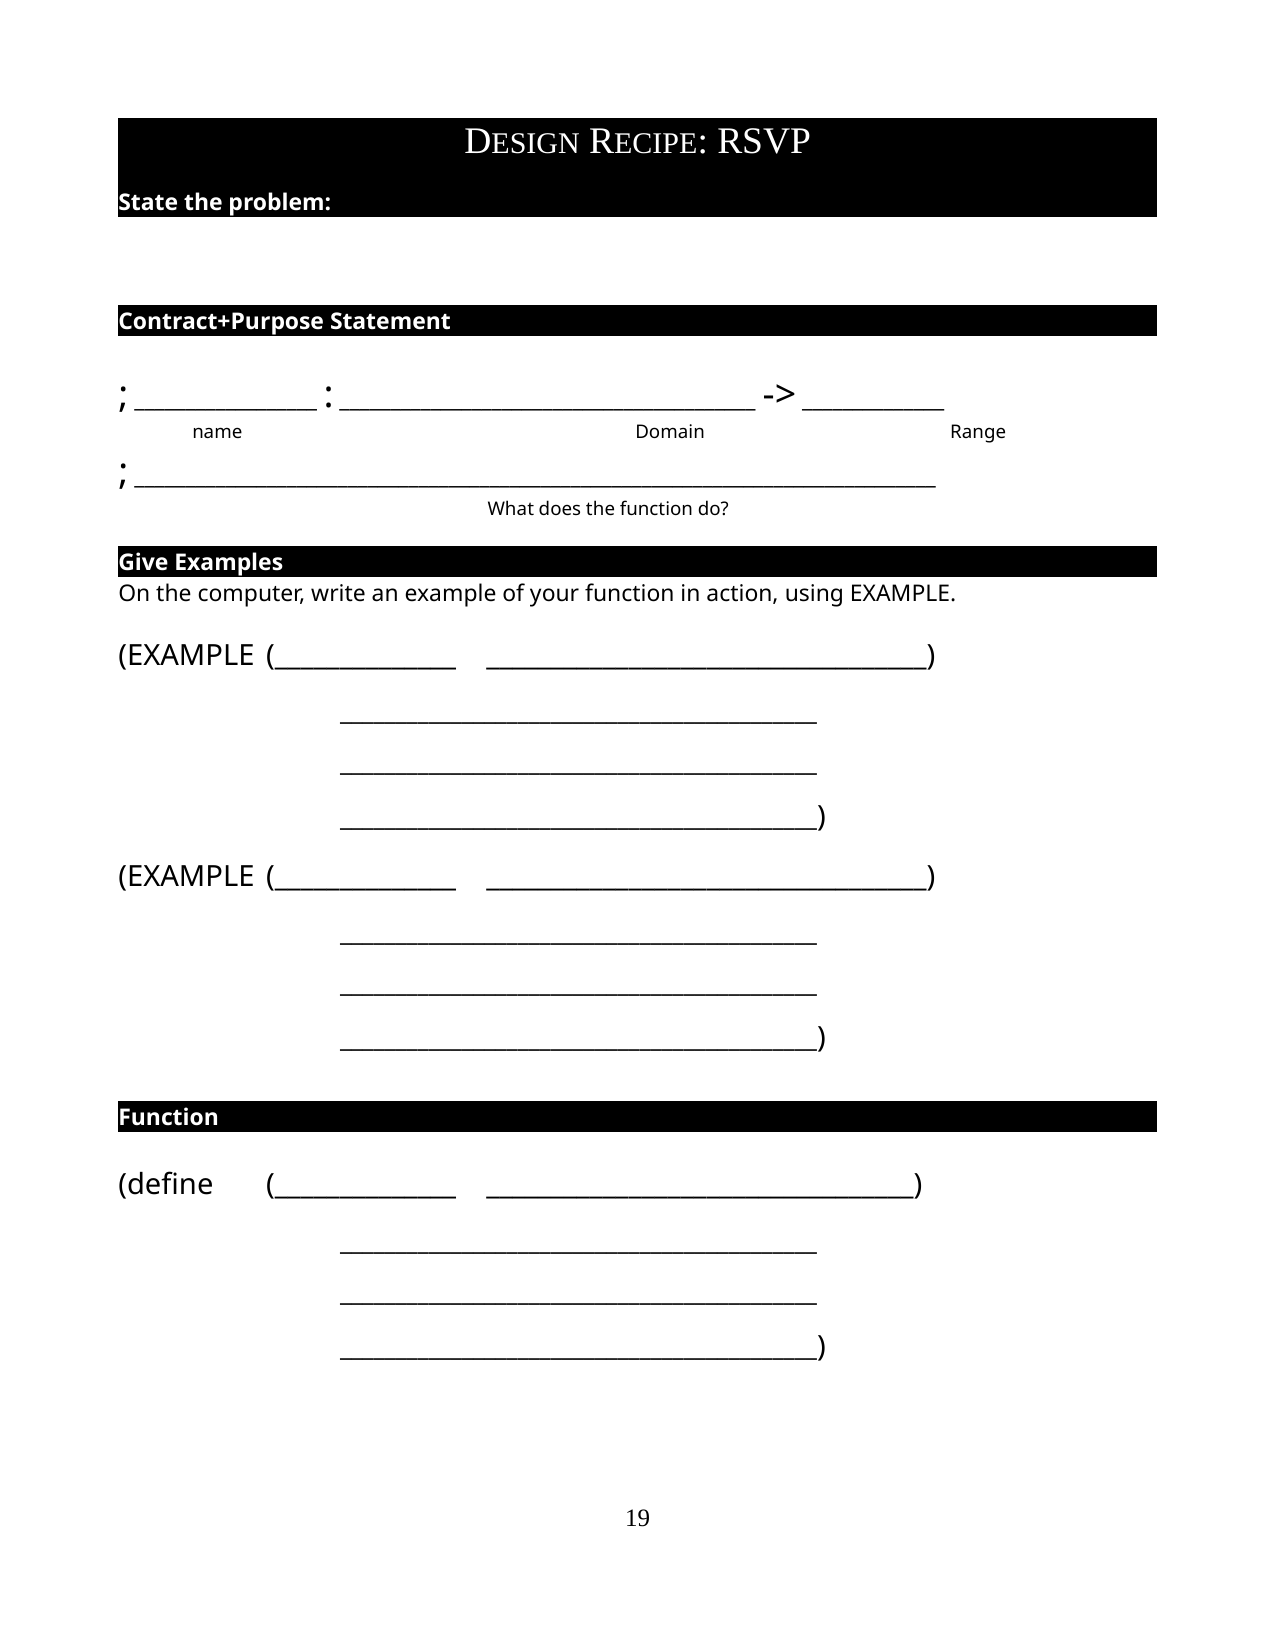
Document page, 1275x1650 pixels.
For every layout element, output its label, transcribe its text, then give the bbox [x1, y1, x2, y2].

text ___________________________________________ [118, 1274, 1157, 1308]
text (EXAMPLE (______________ __________________________________) [118, 855, 1157, 895]
text ; __________________ : _________________________________________ -> ______________ [118, 367, 1157, 418]
subtitle Contract+Purpose Statement [118, 305, 1157, 336]
text ___________________________________________ [118, 1223, 1157, 1257]
text ___________________________________________ [118, 914, 1157, 949]
subtitle Function [118, 1101, 1157, 1132]
text ___________________________________________ [118, 693, 1157, 728]
subtitle Give Examples [118, 546, 1157, 577]
text ___________________________________________) [118, 1017, 1157, 1056]
text name Domain Range [118, 418, 1157, 444]
text ___________________________________________ [118, 966, 1157, 1000]
text (define (______________ _________________________________) [118, 1164, 1157, 1203]
text (EXAMPLE (______________ __________________________________) [118, 634, 1157, 674]
subtitle Design Recipe: RSVP [118, 118, 1157, 161]
text On the computer, write an example of your function in action, using EXAMPLE. [118, 577, 1157, 608]
text ; _______________________________________________________________________________ [118, 444, 1157, 495]
text ___________________________________________) [118, 796, 1157, 835]
text ___________________________________________) [118, 1325, 1157, 1365]
subtitle State the problem: [118, 186, 1157, 217]
text ___________________________________________ [118, 744, 1157, 779]
text What does the function do? [118, 495, 1157, 521]
